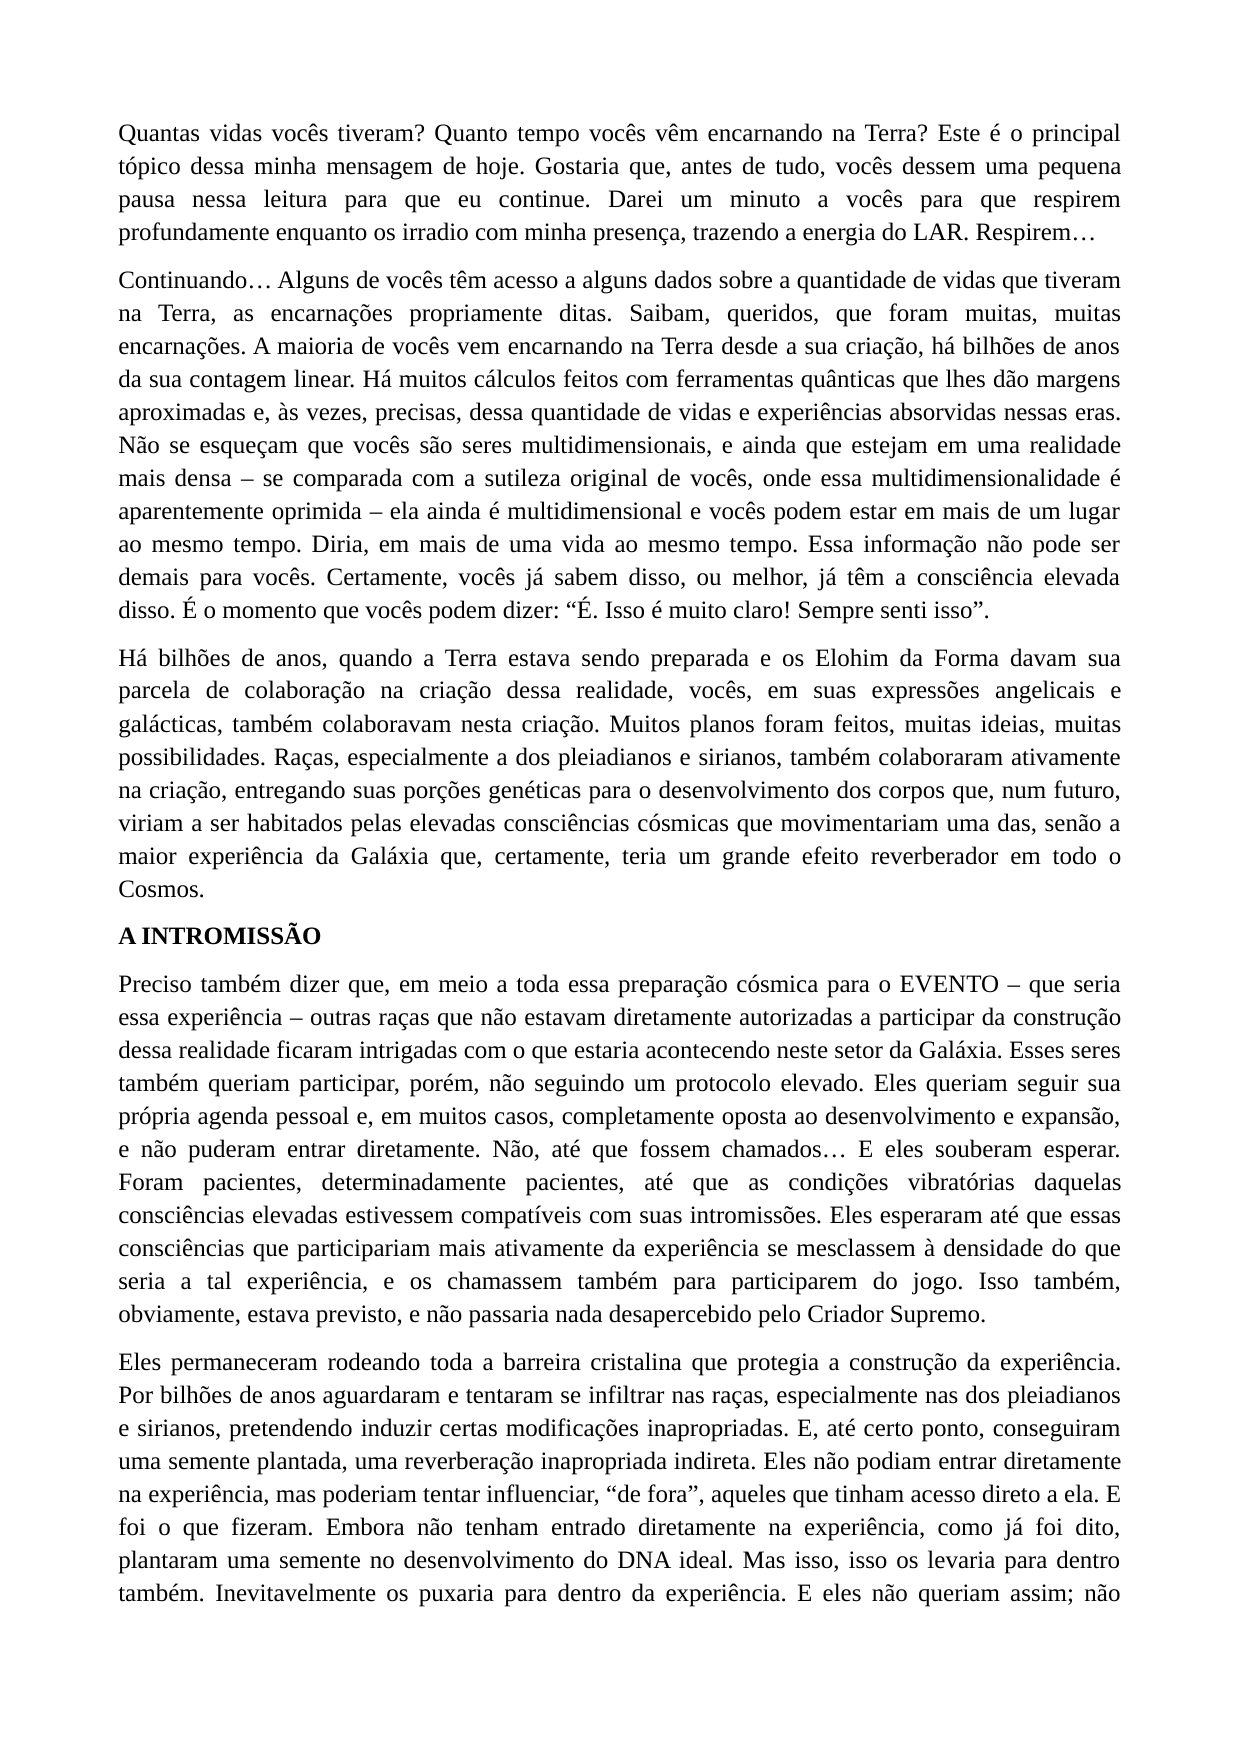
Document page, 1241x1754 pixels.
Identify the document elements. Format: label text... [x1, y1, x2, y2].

text Há bilhões de anos, quando a Terra estava sendo preparada e os Elohim da Forma davam sua parcela de colaboração na criação dessa realidade, vocês, em suas expressões angelicais e galácticas, também colaboravam nesta criação. Muitos planos foram feitos, muitas ideias, muitas possibilidades. Raças, especialmente a dos pleiadianos e sirianos, também colaboraram ativamente na criação, entregando suas porções genéticas para o desenvolvimento dos corpos que, num futuro, viriam a ser habitados pelas elevadas consciências cósmicas que movimentariam uma das, senão a maior experiência da Galáxia que, certamente, teria um grande efeito reverberador em todo o Cosmos. [118, 643, 1122, 902]
text Preciso também dizer que, em meio a toda essa preparação cósmica para o EVENTO – que seria essa experiência – outras raças que não estavam diretamente autorizadas a participar da construção dessa realidade ficaram intrigadas com o que estaria acontecendo neste setor da Galáxia. Esses seres também queriam participar, porém, não seguindo um protocolo elevado. Eles queriam seguir sua própria agenda pessoal e, em muitos casos, completamente oposta ao desenvolvimento e expansão, e não puderam entrar diretamente. Não, até que fossem chamados… E eles souberam esperar. Foram pacientes, determinadamente pacientes, até que as condições vibratórias daquelas consciências elevadas estivessem compatíveis com suas intromissões. Eles esperaram até que essas consciências que participariam mais ativamente da experiência se mesclassem à densidade do que seria a tal experiência, e os chamassem também para participarem do jogo. Isso também, obviamente, estava previsto, e não passaria nada desapercebido pelo Criador Supremo. [118, 969, 1122, 1328]
text Eles permaneceram rodeando toda a barreira cristalina que protegia a construção da experiência. Por bilhões de anos aguardaram e tentaram se infiltrar nas raças, especialmente nas dos pleiadianos e sirianos, pretendendo induzir certas modificações inapropriadas. E, até certo ponto, conseguiram uma semente plantada, uma reverberação inapropriada indireta. Eles não podiam entrar diretamente na experiência, mas poderiam tentar influenciar, “de fora”, aqueles que tinham acesso direto a ela. E foi o que fizeram. Embora não tenham entrado diretamente na experiência, como já foi dito, plantaram uma semente no desenvolvimento do DNA ideal. Mas isso, isso os levaria para dentro também. Inevitavelmente os puxaria para dentro da experiência. E eles não queriam assim; não [118, 1347, 1122, 1607]
text A INTROMISSÃO [118, 921, 1122, 950]
text Continuando… Alguns de vocês têm acesso a alguns dados sobre a quantidade de vidas que tiveram na Terra, as encarnações propriamente ditas. Saibam, queridos, que foram muitas, muitas encarnações. A maioria de vocês vem encarnando na Terra desde a sua criação, há bilhões de anos da sua contagem linear. Há muitos cálculos feitos com ferramentas quânticas que lhes dão margens aproximadas e, às vezes, precisas, dessa quantidade de vidas e experiências absorvidas nessas eras. Não se esqueçam que vocês são seres multidimensionais, e ainda que estejam em uma realidade mais densa – se comparada com a sutileza original de vocês, onde essa multidimensionalidade é aparentemente oprimida – ela ainda é multidimensional e vocês podem estar em mais de um lugar ao mesmo tempo. Diria, em mais de uma vida ao mesmo tempo. Essa informação não pode ser demais para vocês. Certamente, vocês já sabem disso, ou melhor, já têm a consciência elevada disso. É o momento que vocês podem dizer: “É. Isso é muito claro! Sempre senti isso”. [118, 265, 1122, 624]
text Quantas vidas vocês tiveram? Quanto tempo vocês vêm encarnando na Terra? Este é o principal tópico dessa minha mensagem de hoje. Gostaria que, antes de tudo, vocês dessem uma pequena pausa nessa leitura para que eu continue. Darei um minuto a vocês para que respirem profundamente enquanto os irradio com minha presença, trazendo a energia do LAR. Respirem… [118, 118, 1122, 246]
